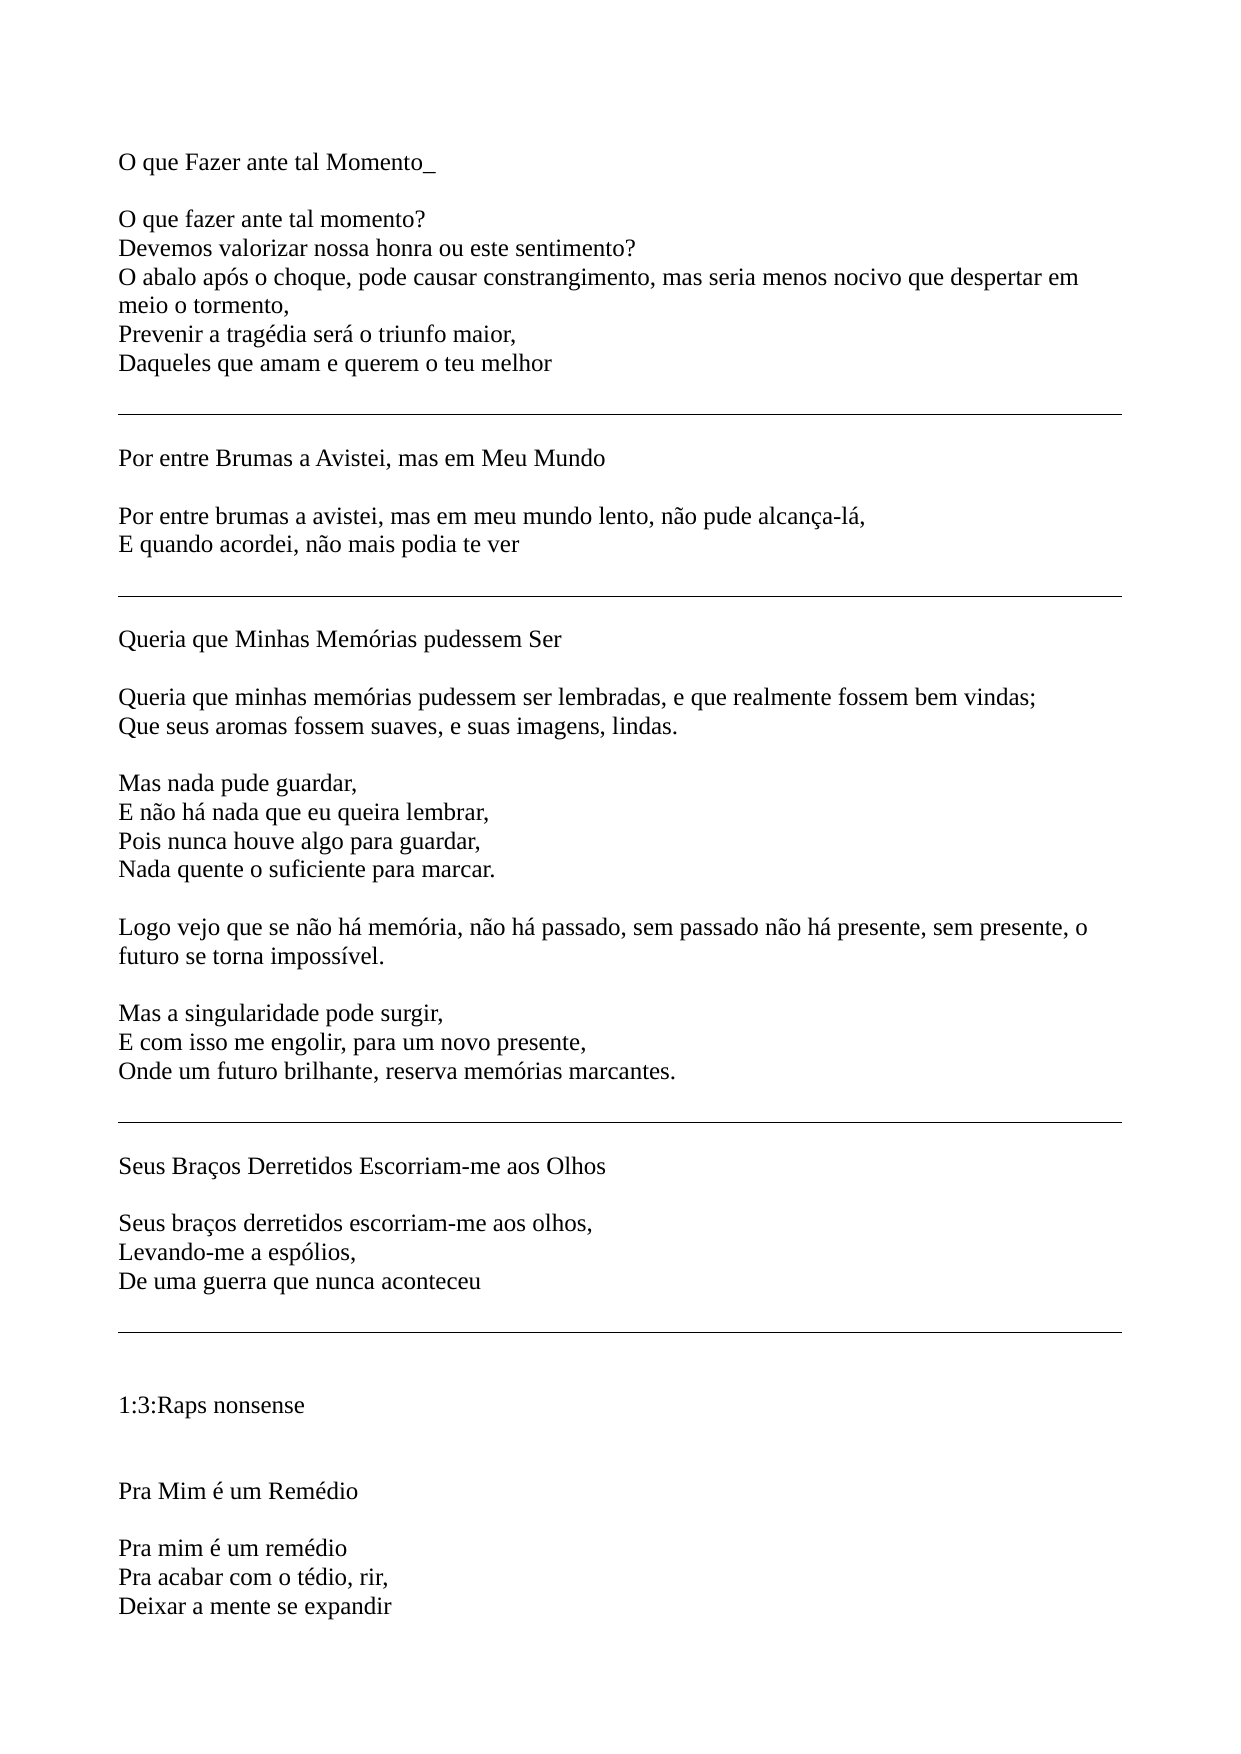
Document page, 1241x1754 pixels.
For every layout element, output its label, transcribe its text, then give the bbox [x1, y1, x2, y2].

text Por entre brumas a avistei, mas em meu mundo lento, não pude alcança-lá, [118, 501, 1122, 529]
text Por entre Brumas a Avistei, mas em Meu Mundo [118, 443, 1122, 472]
text Pois nunca houve algo para guardar, [118, 826, 1122, 854]
text Pra mim é um remédio [118, 1533, 1122, 1562]
text O que Fazer ante tal Momento_ [118, 147, 1122, 176]
text Pra acabar com o tédio, rir, [118, 1562, 1122, 1591]
text Onde um futuro brilhante, reserva memórias marcantes. [118, 1056, 1122, 1084]
text Queria que minhas memórias pudessem ser lembradas, e que realmente fossem bem vindas; [118, 682, 1122, 711]
text Seus braços derretidos escorriam-me aos olhos, [118, 1208, 1122, 1237]
text Prevenir a tragédia será o triunfo maior, [118, 319, 1122, 348]
text Seus Braços Derretidos Escorriam-me aos Olhos [118, 1151, 1122, 1180]
text Mas a singularidade pode surgir, [118, 998, 1122, 1027]
text De uma guerra que nunca aconteceu [118, 1266, 1122, 1295]
text Pra Mim é um Remédio [118, 1476, 1122, 1505]
text 1:3:Raps nonsense [118, 1390, 1122, 1418]
text Nada quente o suficiente para marcar. [118, 854, 1122, 883]
text Queria que Minhas Memórias pudessem Ser [118, 624, 1122, 653]
text E não há nada que eu queira lembrar, [118, 797, 1122, 826]
text Devemos valorizar nossa honra ou este sentimento? [118, 233, 1122, 262]
text Levando-me a espólios, [118, 1237, 1122, 1266]
text E com isso me engolir, para um novo presente, [118, 1027, 1122, 1056]
text Daqueles que amam e querem o teu melhor [118, 348, 1122, 377]
text O que fazer ante tal momento? [118, 204, 1122, 233]
text O abalo após o choque, pode causar constrangimento, mas seria menos nocivo que despertar em meio o tormento, [118, 262, 1122, 319]
text Logo vejo que se não há memória, não há passado, sem passado não há presente, sem presente, o futuro se torna impossível. [118, 912, 1122, 969]
text E quando acordei, não mais podia te ver [118, 529, 1122, 558]
text Que seus aromas fossem suaves, e suas imagens, lindas. [118, 711, 1122, 739]
text Deixar a mente se expandir [118, 1591, 1122, 1620]
text Mas nada pude guardar, [118, 768, 1122, 797]
